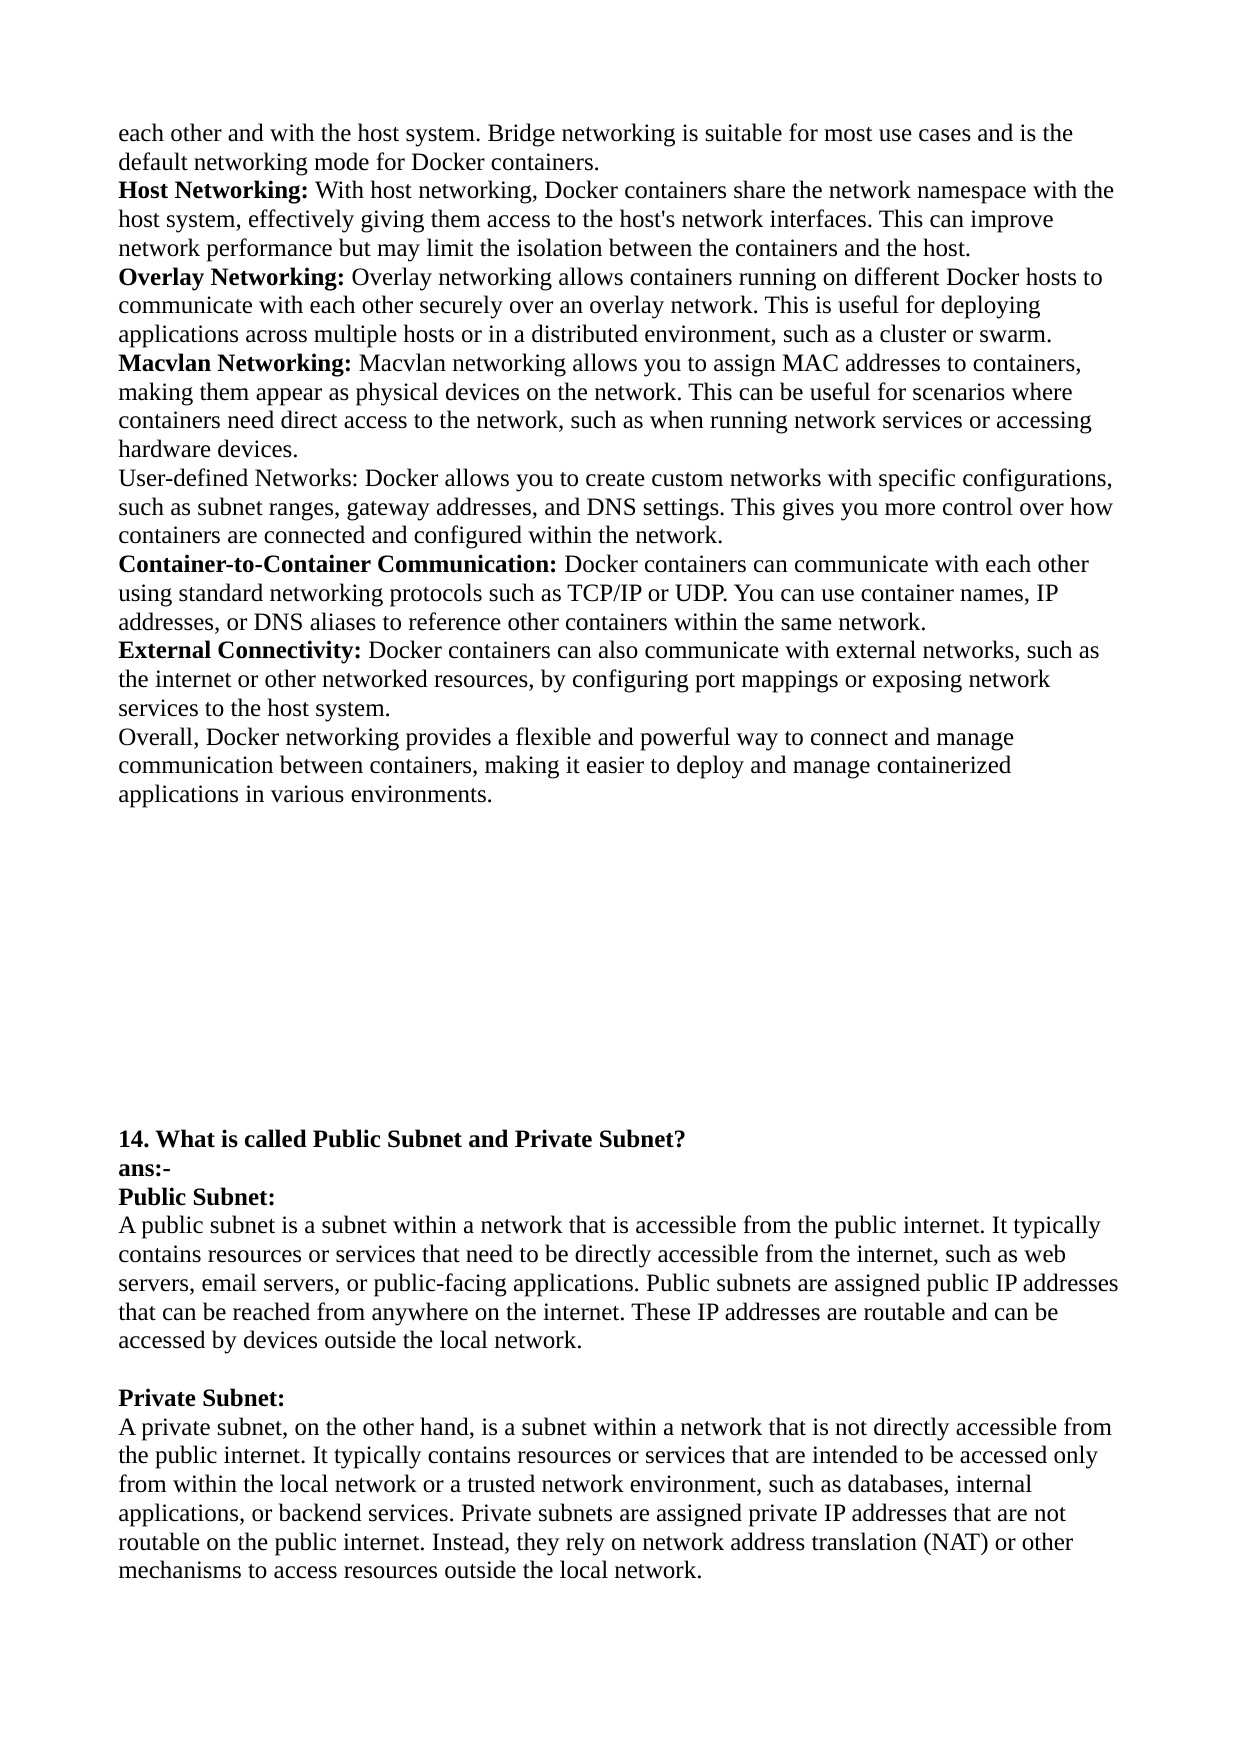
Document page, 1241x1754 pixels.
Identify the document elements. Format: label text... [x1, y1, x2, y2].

text Host Networking: With host networking, Docker containers share the network namespace with the host system, effectively giving them access to the host's network interfaces. This can improve network performance but may limit the isolation between the containers and the host. [118, 176, 1122, 262]
text Overall, Docker networking provides a flexible and powerful way to connect and manage communication between containers, making it easier to deploy and manage containerized applications in various environments. [118, 722, 1122, 808]
text A private subnet, on the other hand, is a subnet within a network that is not directly accessible from the public internet. It typically contains resources or services that are intended to be accessed only from within the local network or a trusted network environment, such as databases, internal applications, or backend services. Private subnets are assigned private IP addresses that are not routable on the public internet. Instead, they rely on network address translation (NAT) or other mechanisms to access resources outside the local network. [118, 1412, 1122, 1584]
text Private Subnet: [118, 1383, 1122, 1412]
text 14. What is called Public Subnet and Private Subnet? [118, 1124, 1122, 1153]
text Public Subnet: [118, 1182, 1122, 1211]
text Macvlan Networking: Macvlan networking allows you to assign MAC addresses to containers, making them appear as physical devices on the network. This can be useful for scenarios where containers need direct access to the network, such as when running network services or accessing hardware devices. [118, 348, 1122, 463]
text each other and with the host system. Bridge networking is suitable for most use cases and is the default networking mode for Docker containers. [118, 118, 1122, 176]
text User-defined Networks: Docker allows you to create custom networks with specific configurations, such as subnet ranges, gateway addresses, and DNS settings. This gives you more control over how containers are connected and configured within the network. [118, 463, 1122, 549]
text A public subnet is a subnet within a network that is accessible from the public internet. It typically contains resources or services that need to be directly accessible from the internet, such as web servers, email servers, or public-facing applications. Public subnets are assigned public IP addresses that can be reached from anywhere on the internet. These IP addresses are routable and can be accessed by devices outside the local network. [118, 1211, 1122, 1354]
text Overlay Networking: Overlay networking allows containers running on different Docker hosts to communicate with each other securely over an overlay network. This is useful for deploying applications across multiple hosts or in a distributed environment, such as a cluster or swarm. [118, 262, 1122, 348]
text ans:- [118, 1153, 1122, 1182]
text External Connectivity: Docker containers can also communicate with external networks, such as the internet or other networked resources, by configuring port mappings or exposing network services to the host system. [118, 636, 1122, 722]
text Container-to-Container Communication: Docker containers can communicate with each other using standard networking protocols such as TCP/IP or UDP. You can use container names, IP addresses, or DNS aliases to reference other containers within the same network. [118, 549, 1122, 636]
